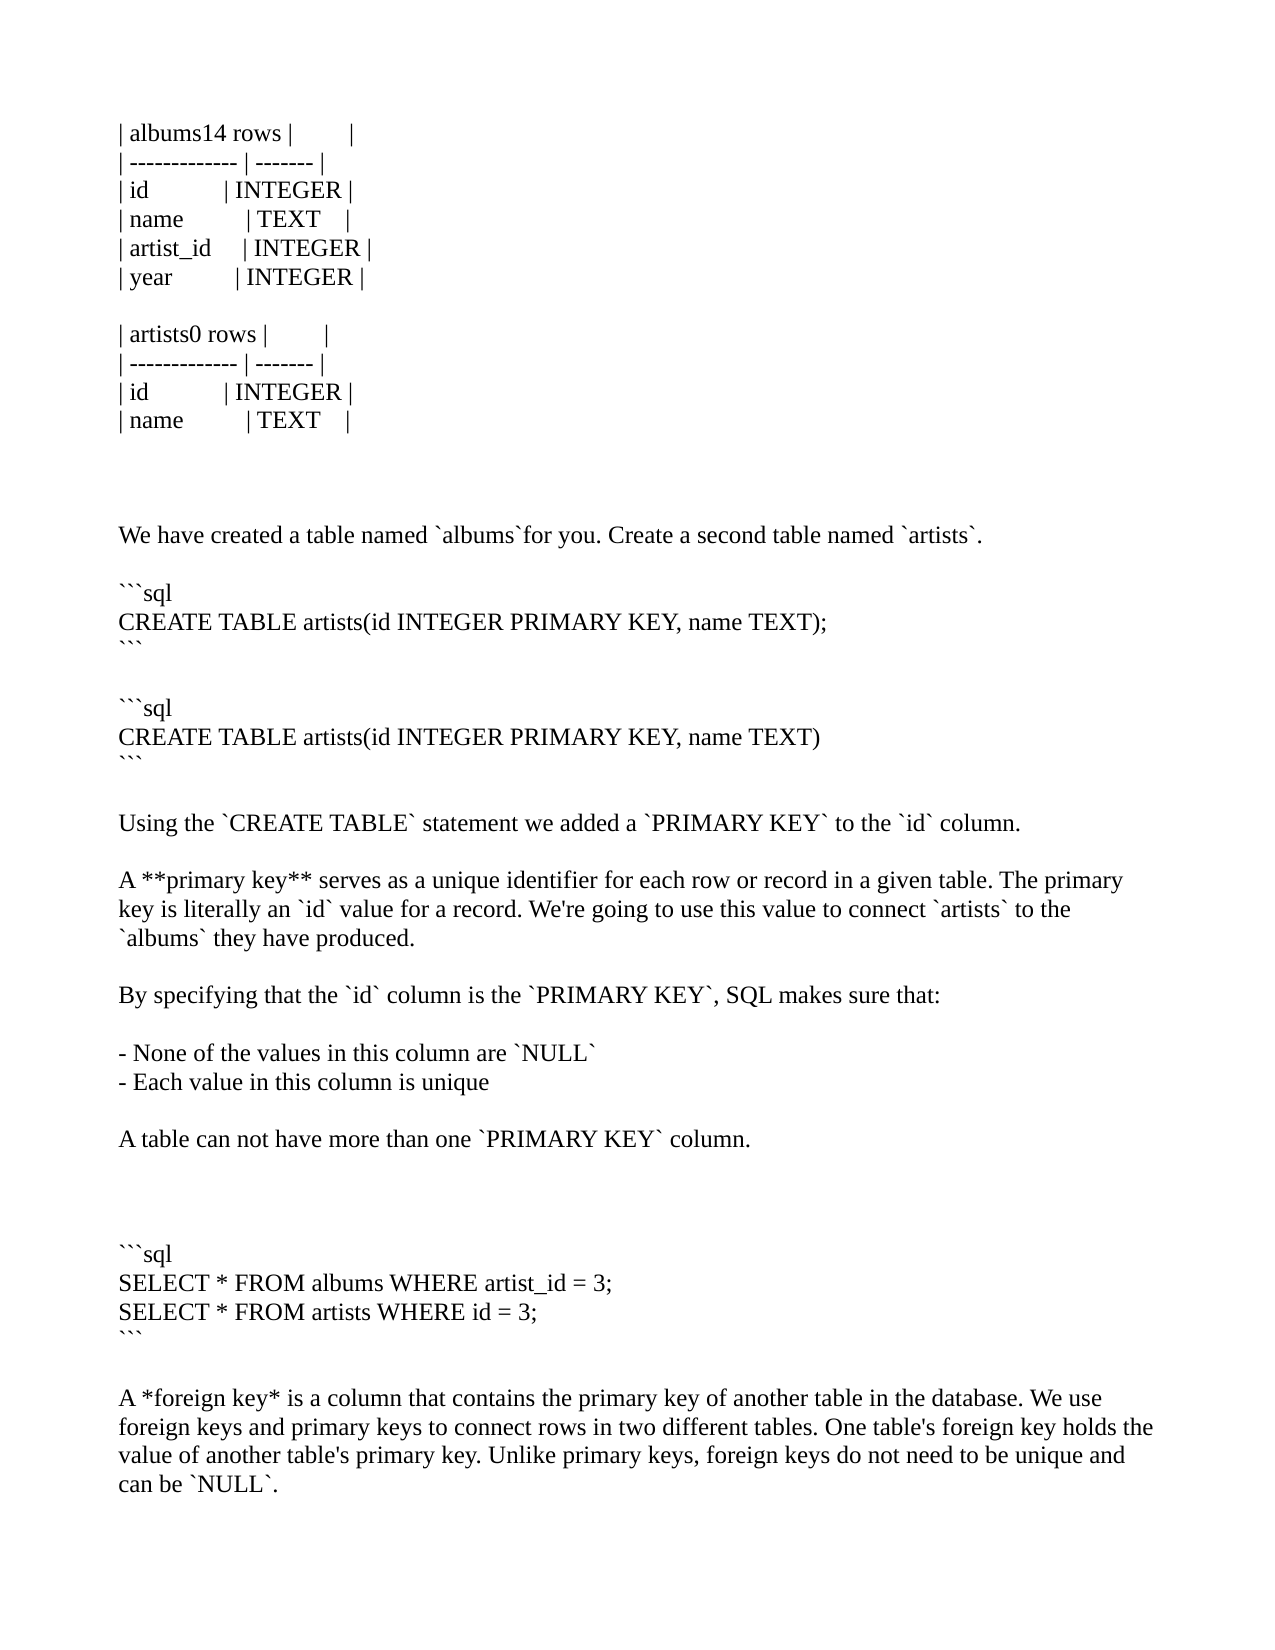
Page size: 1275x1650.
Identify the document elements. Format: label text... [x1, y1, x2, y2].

text - Each value in this column is unique [118, 1067, 1157, 1096]
text A *foreign key* is a column that contains the primary key of another table in the database. We use foreign keys and primary keys to connect rows in two different tables. One table's foreign key holds the value of another table's primary key. Unlike primary keys, foreign keys do not need to be unique and can be `NULL`. [118, 1383, 1157, 1498]
text | artist_id | INTEGER | [118, 233, 1157, 262]
text A **primary key** serves as a unique identifier for each row or record in a given table. The primary key is literally an `id` value for a record. We're going to use this value to connect `artists` to the `albums` they have produced. [118, 866, 1157, 952]
text | artists0 rows | | [118, 319, 1157, 348]
text | albums14 rows | | [118, 118, 1157, 147]
text ``` [118, 1326, 1157, 1354]
text - None of the values in this column are `NULL` [118, 1038, 1157, 1067]
text | year | INTEGER | [118, 262, 1157, 291]
text ```sql [118, 693, 1157, 722]
text | ------------- | ------- | [118, 348, 1157, 377]
text Using the `CREATE TABLE` statement we added a `PRIMARY KEY` to the `id` column. [118, 808, 1157, 837]
text ``` [118, 751, 1157, 779]
text By specifying that the `id` column is the `PRIMARY KEY`, SQL makes sure that: [118, 981, 1157, 1009]
text We have created a table named `albums`for you. Create a second table named `artists`. [118, 521, 1157, 549]
text ``` [118, 636, 1157, 664]
text | name | TEXT | [118, 204, 1157, 233]
text A table can not have more than one `PRIMARY KEY` column. [118, 1124, 1157, 1153]
text SELECT * FROM artists WHERE id = 3; [118, 1297, 1157, 1326]
text ```sql [118, 578, 1157, 607]
text | id | INTEGER | [118, 176, 1157, 204]
text | name | TEXT | [118, 406, 1157, 434]
text | id | INTEGER | [118, 377, 1157, 406]
text ```sql [118, 1239, 1157, 1268]
text CREATE TABLE artists(id INTEGER PRIMARY KEY, name TEXT) [118, 722, 1157, 751]
text SELECT * FROM albums WHERE artist_id = 3; [118, 1268, 1157, 1297]
text | ------------- | ------- | [118, 147, 1157, 176]
text CREATE TABLE artists(id INTEGER PRIMARY KEY, name TEXT); [118, 607, 1157, 636]
